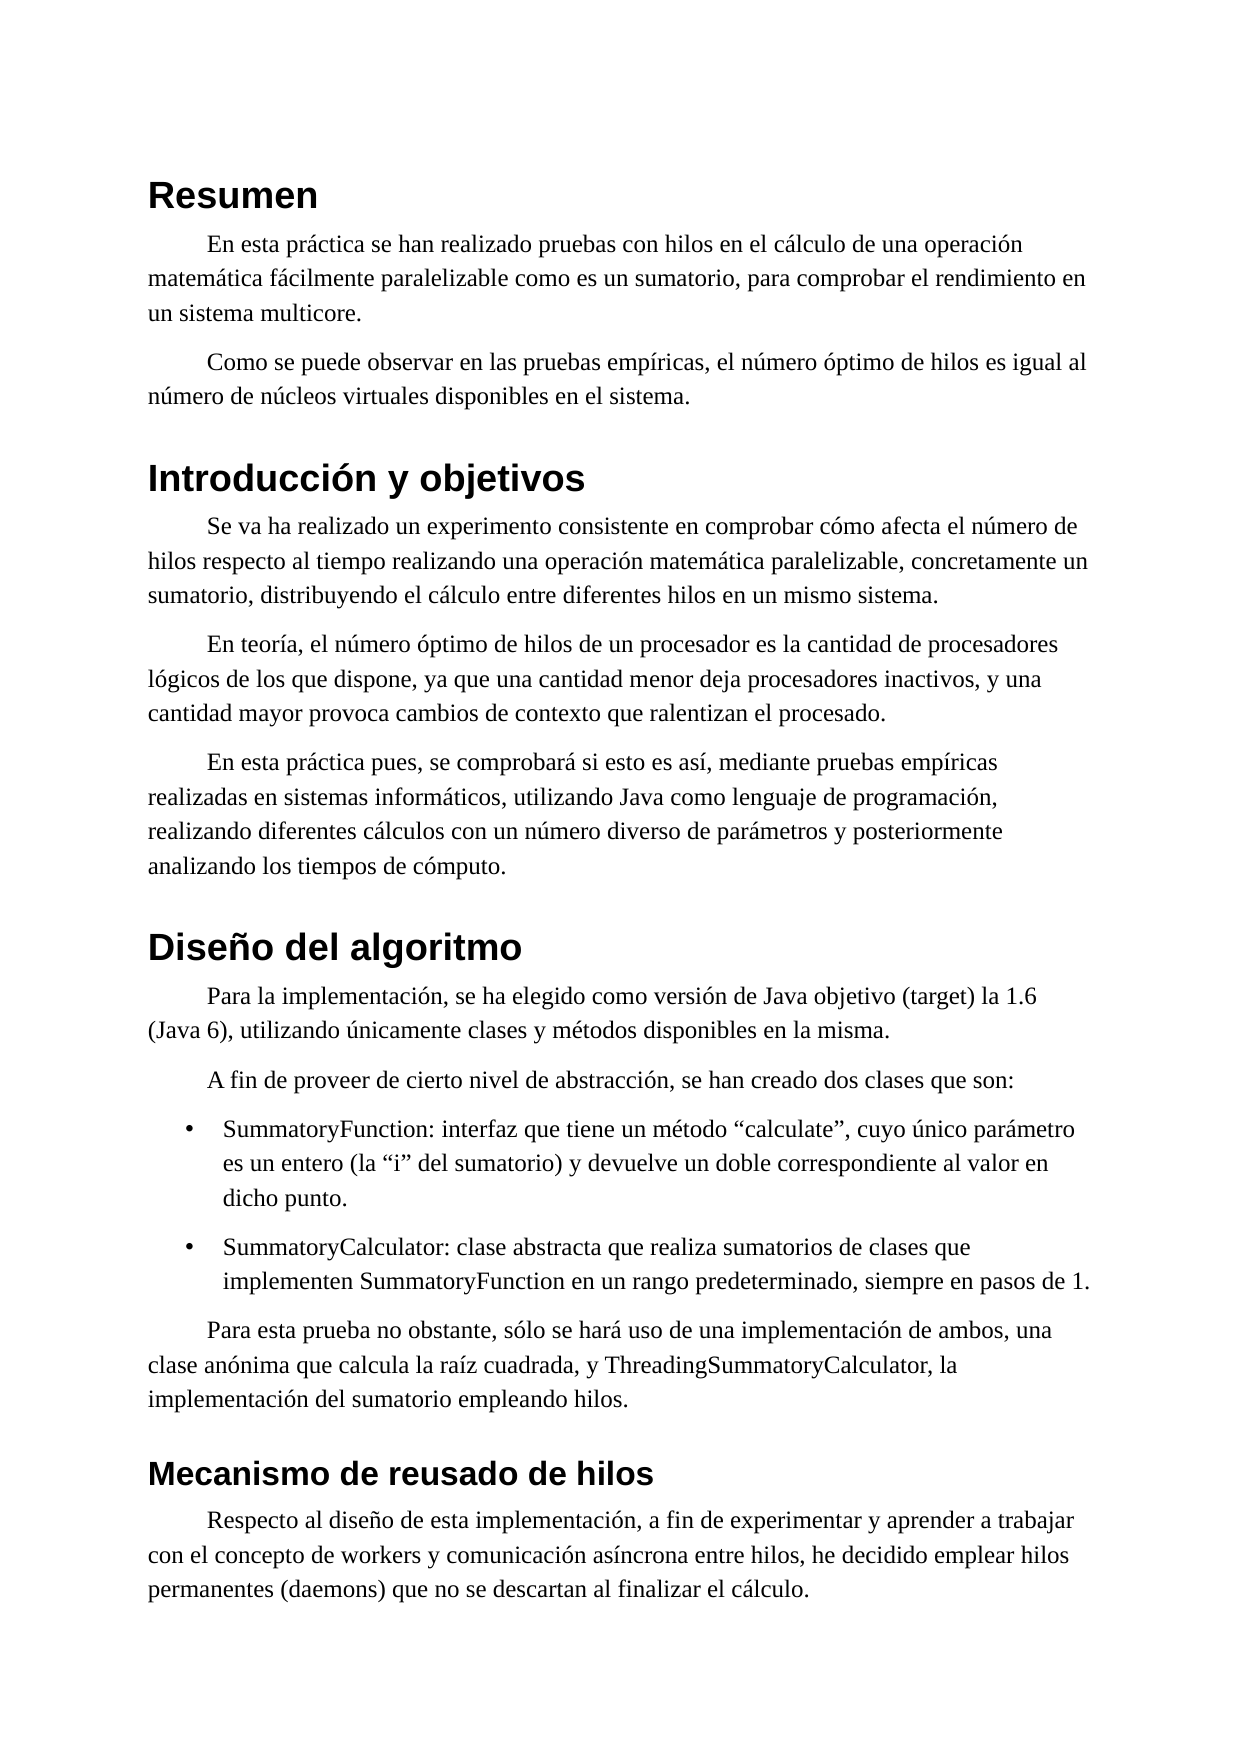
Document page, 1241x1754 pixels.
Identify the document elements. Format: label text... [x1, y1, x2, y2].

subtitle Diseño del algoritmo [148, 925, 1093, 969]
list SummatoryFunction: interfaz que tiene un método “calculate”, cuyo único parámetro es un entero (la “i” del sumatorio) y devuelve un doble correspondiente al valor en dicho punto. [185, 1114, 1093, 1211]
subtitle Mecanismo de reusado de hilos [148, 1454, 1093, 1493]
subtitle Resumen [148, 173, 1093, 216]
list SummatoryCalculator: clase abstracta que realiza sumatorios de clases que implementen SummatoryFunction en un rango predeterminado, siempre en pasos de 1. [185, 1232, 1093, 1295]
text Como se puede observar en las pruebas empíricas, el número óptimo de hilos es igual al número de núcleos virtuales disponibles en el sistema. [148, 347, 1093, 410]
text Respecto al diseño de esta implementación, a fin de experimentar y aprender a trabajar con el concepto de workers y comunicación asíncrona entre hilos, he decidido emplear hilos permanentes (daemons) que no se descartan al finalizar el cálculo. [148, 1505, 1093, 1603]
text A fin de proveer de cierto nivel de abstracción, se han creado dos clases que son: [148, 1065, 1093, 1093]
text Para esta prueba no obstante, sólo se hará uso de una implementación de ambos, una clase anónima que calcula la raíz cuadrada, y ThreadingSummatoryCalculator, la implementación del sumatorio empleando hilos. [148, 1315, 1093, 1413]
text Se va ha realizado un experimento consistente en comprobar cómo afecta el número de hilos respecto al tiempo realizando una operación matemática paralelizable, concretamente un sumatorio, distribuyendo el cálculo entre diferentes hilos en un mismo sistema. [148, 511, 1093, 609]
text En esta práctica pues, se comprobará si esto es así, mediante pruebas empíricas realizadas en sistemas informáticos, utilizando Java como lenguaje de programación, realizando diferentes cálculos con un número diverso de parámetros y posteriormente analizando los tiempos de cómputo. [148, 747, 1093, 880]
text Para la implementación, se ha elegido como versión de Java objetivo (target) la 1.6 (Java 6), utilizando únicamente clases y métodos disponibles en la misma. [148, 981, 1093, 1044]
subtitle Introducción y objetivos [148, 455, 1093, 499]
text En teoría, el número óptimo de hilos de un procesador es la cantidad de procesadores lógicos de los que dispone, ya que una cantidad menor deja procesadores inactivos, y una cantidad mayor provoca cambios de contexto que ralentizan el procesado. [148, 629, 1093, 727]
text En esta práctica se han realizado pruebas con hilos en el cálculo de una operación matemática fácilmente paralelizable como es un sumatorio, para comprobar el rendimiento en un sistema multicore. [148, 229, 1093, 326]
